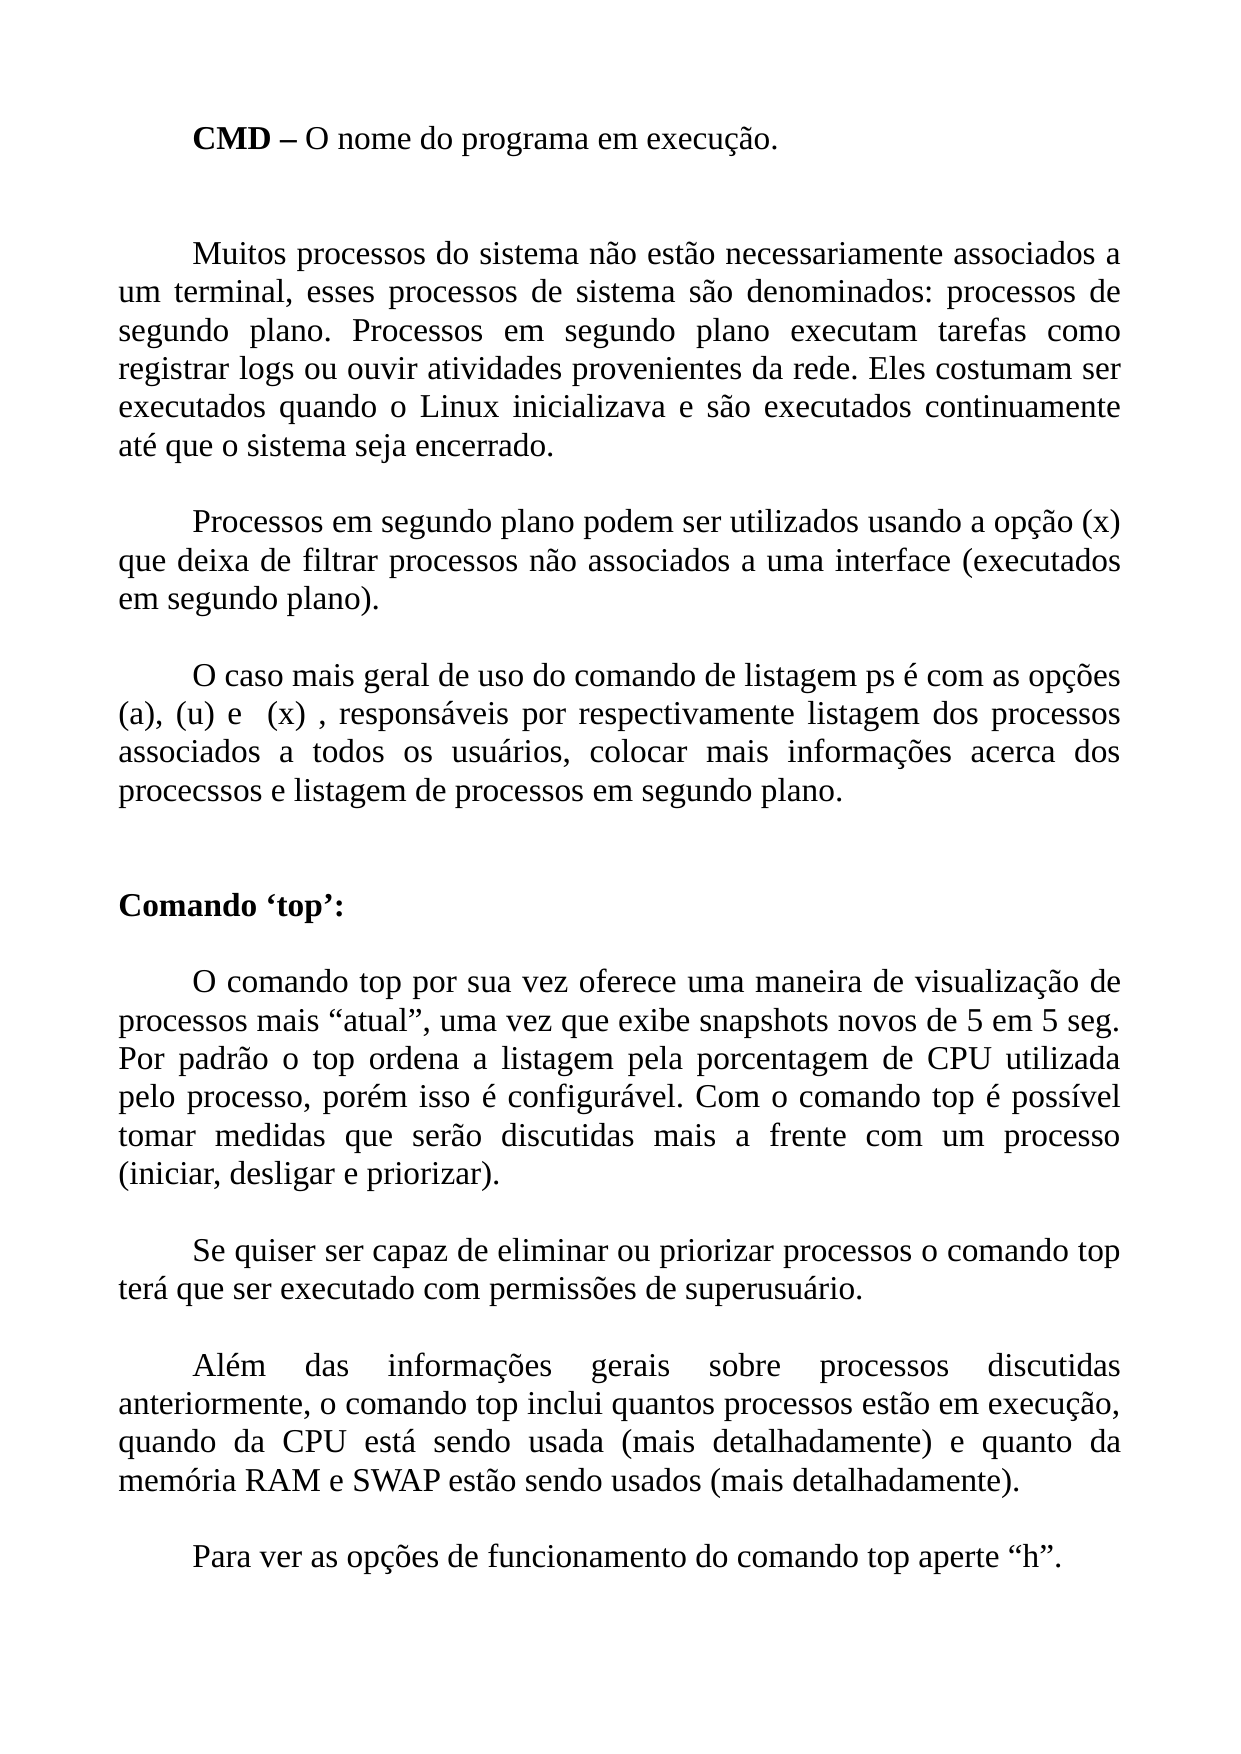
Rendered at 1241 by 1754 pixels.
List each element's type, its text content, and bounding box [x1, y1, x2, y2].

text O comando top por sua vez oferece uma maneira de visualização de processos mais “atual”, uma vez que exibe snapshots novos de 5 em 5 seg. Por padrão o top ordena a listagem pela porcentagem de CPU utilizada pelo processo, porém isso é configurável. Com o comando top é possível tomar medidas que serão discutidas mais a frente com um processo (iniciar, desligar e priorizar). [118, 961, 1122, 1191]
text CMD – O nome do programa em execução. [118, 118, 1122, 156]
text Além das informações gerais sobre processos discutidas anteriormente, o comando top inclui quantos processos estão em execução, quando da CPU está sendo usada (mais detalhadamente) e quanto da memória RAM e SWAP estão sendo usados (mais detalhadamente). [118, 1345, 1122, 1498]
text O caso mais geral de uso do comando de listagem ps é com as opções (a), (u) e (x) , responsáveis por respectivamente listagem dos processos associados a todos os usuários, colocar mais informações acerca dos procecssos e listagem de processos em segundo plano. [118, 655, 1122, 808]
text Se quiser ser capaz de eliminar ou priorizar processos o comando top terá que ser executado com permissões de superusuário. [118, 1230, 1122, 1306]
text Comando ‘top’: [118, 885, 1122, 923]
text Muitos processos do sistema não estão necessariamente associados a um terminal, esses processos de sistema são denominados: processos de segundo plano. Processos em segundo plano executam tarefas como registrar logs ou ouvir atividades provenientes da rede. Eles costumam ser executados quando o Linux inicializava e são executados continuamente até que o sistema seja encerrado. [118, 233, 1122, 463]
text Processos em segundo plano podem ser utilizados usando a opção (x) que deixa de filtrar processos não associados a uma interface (executados em segundo plano). [118, 501, 1122, 616]
text Para ver as opções de funcionamento do comando top aperte “h”. [118, 1536, 1122, 1575]
